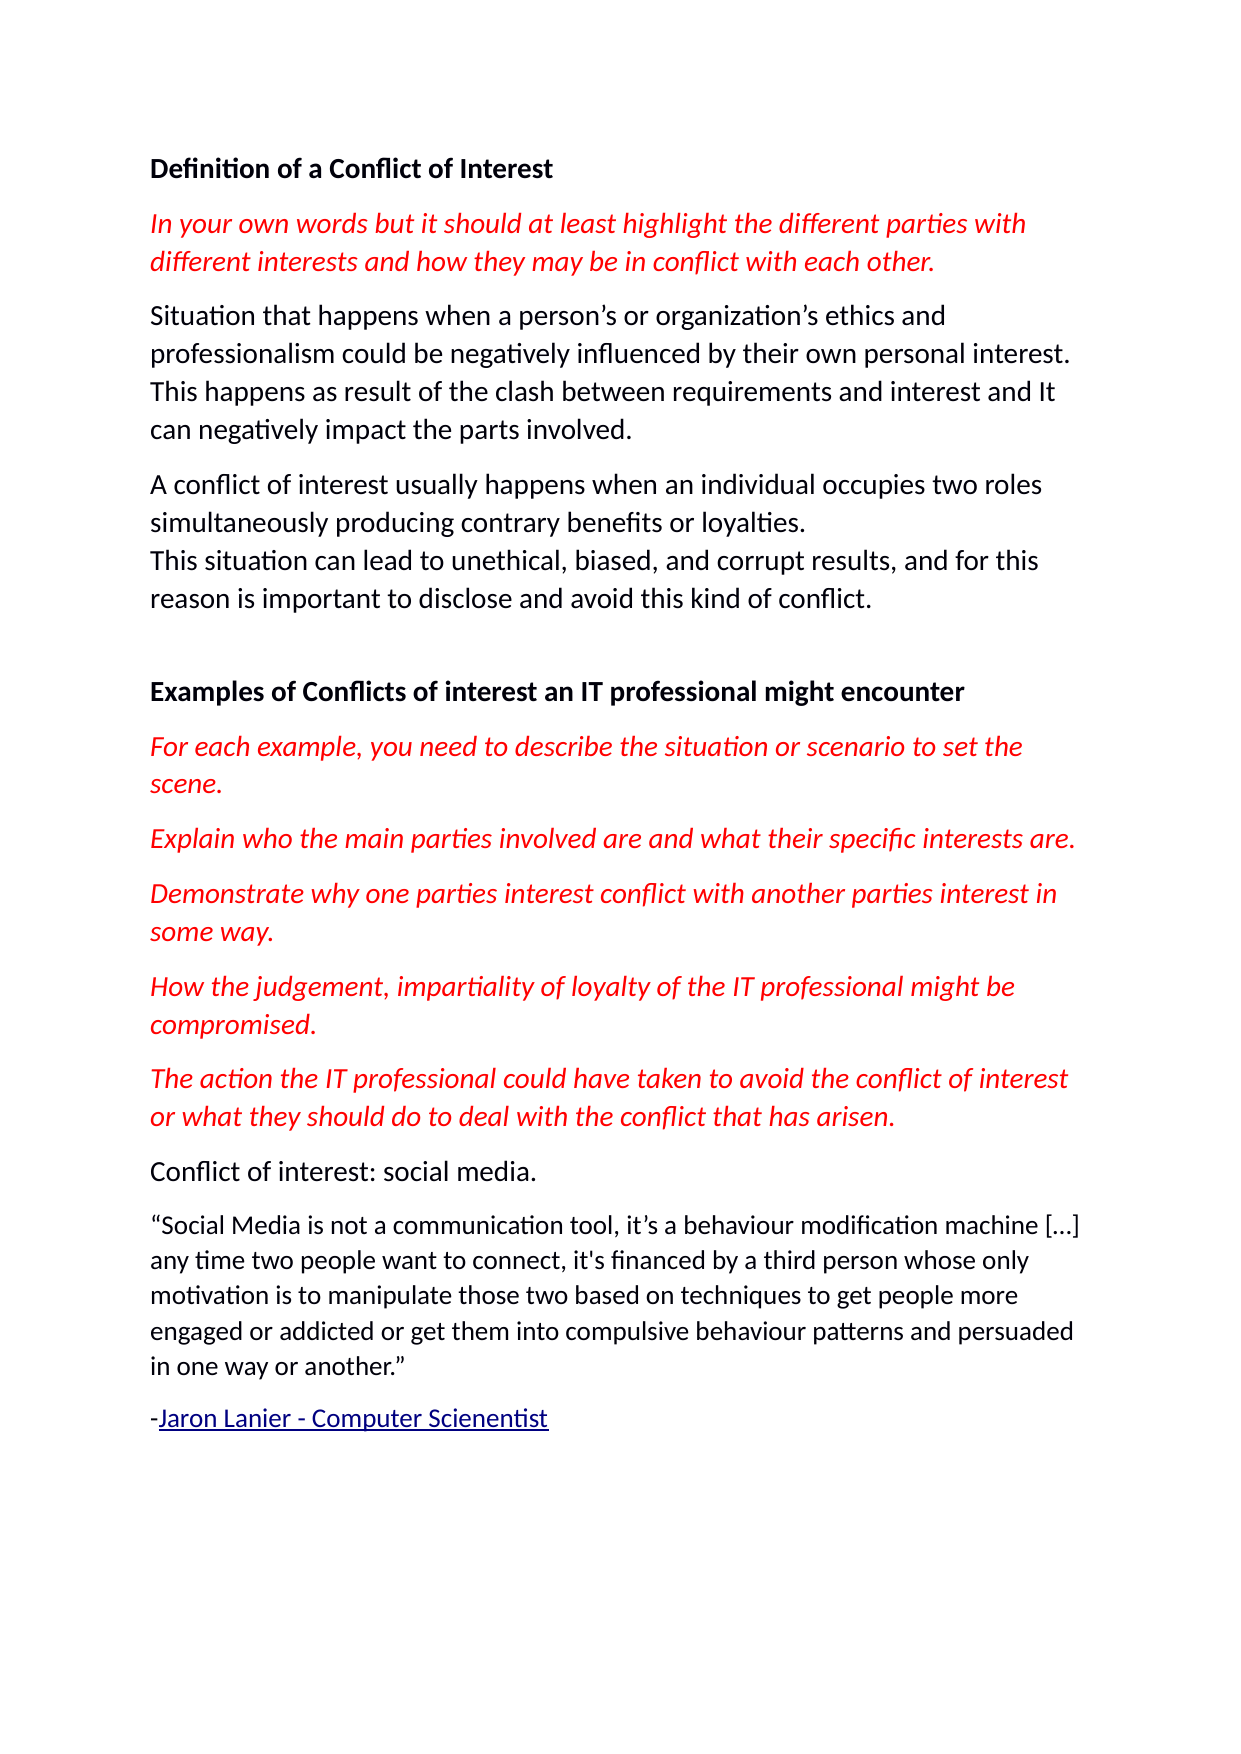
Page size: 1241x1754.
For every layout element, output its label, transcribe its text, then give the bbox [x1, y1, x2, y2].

text -Jaron Lanier - Computer Scienentist [150, 1401, 1090, 1464]
text A conflict of interest usually happens when an individual occupies two roles simultaneously producing contrary benefits or loyalties. This situation can lead to unethical, biased, and corrupt results, and for this reason is important to disclose and avoid this kind of conflict. [150, 466, 1090, 654]
text For each example, you need to describe the situation or scenario to set the scene. [150, 728, 1090, 801]
text Situation that happens when a person’s or organization’s ethics and professionalism could be negatively influenced by their own personal interest. This happens as result of the clash between requirements and interest and It can negatively impact the parts involved. [150, 297, 1090, 447]
text In your own words but it should at least highlight the different parties with different interests and how they may be in conflict with each other. [150, 205, 1090, 278]
text How the judgement, impartiality of loyalty of the IT professional might be compromised. [150, 968, 1090, 1041]
text The action the IT professional could have taken to avoid the conflict of interest or what they should do to deal with the conflict that has arisen. [150, 1060, 1090, 1134]
text Conflict of interest: social media. [150, 1153, 1090, 1189]
text Demonstrate why one parties interest conflict with another parties interest in some way. [150, 875, 1090, 949]
text “Social Media is not a communication tool, it’s a behaviour modification machine […] any time two people want to connect, it's financed by a third person whose only motivation is to manipulate those two based on techniques to get people more engaged or addicted or get them into compulsive behaviour patterns and persuaded in one way or another.” [150, 1208, 1090, 1382]
text Examples of Conflicts of interest an IT professional might encounter [150, 673, 1090, 708]
text Definition of a Conflict of Interest [150, 150, 1090, 186]
text Explain who the main parties involved are and what their specific interests are. [150, 820, 1090, 856]
